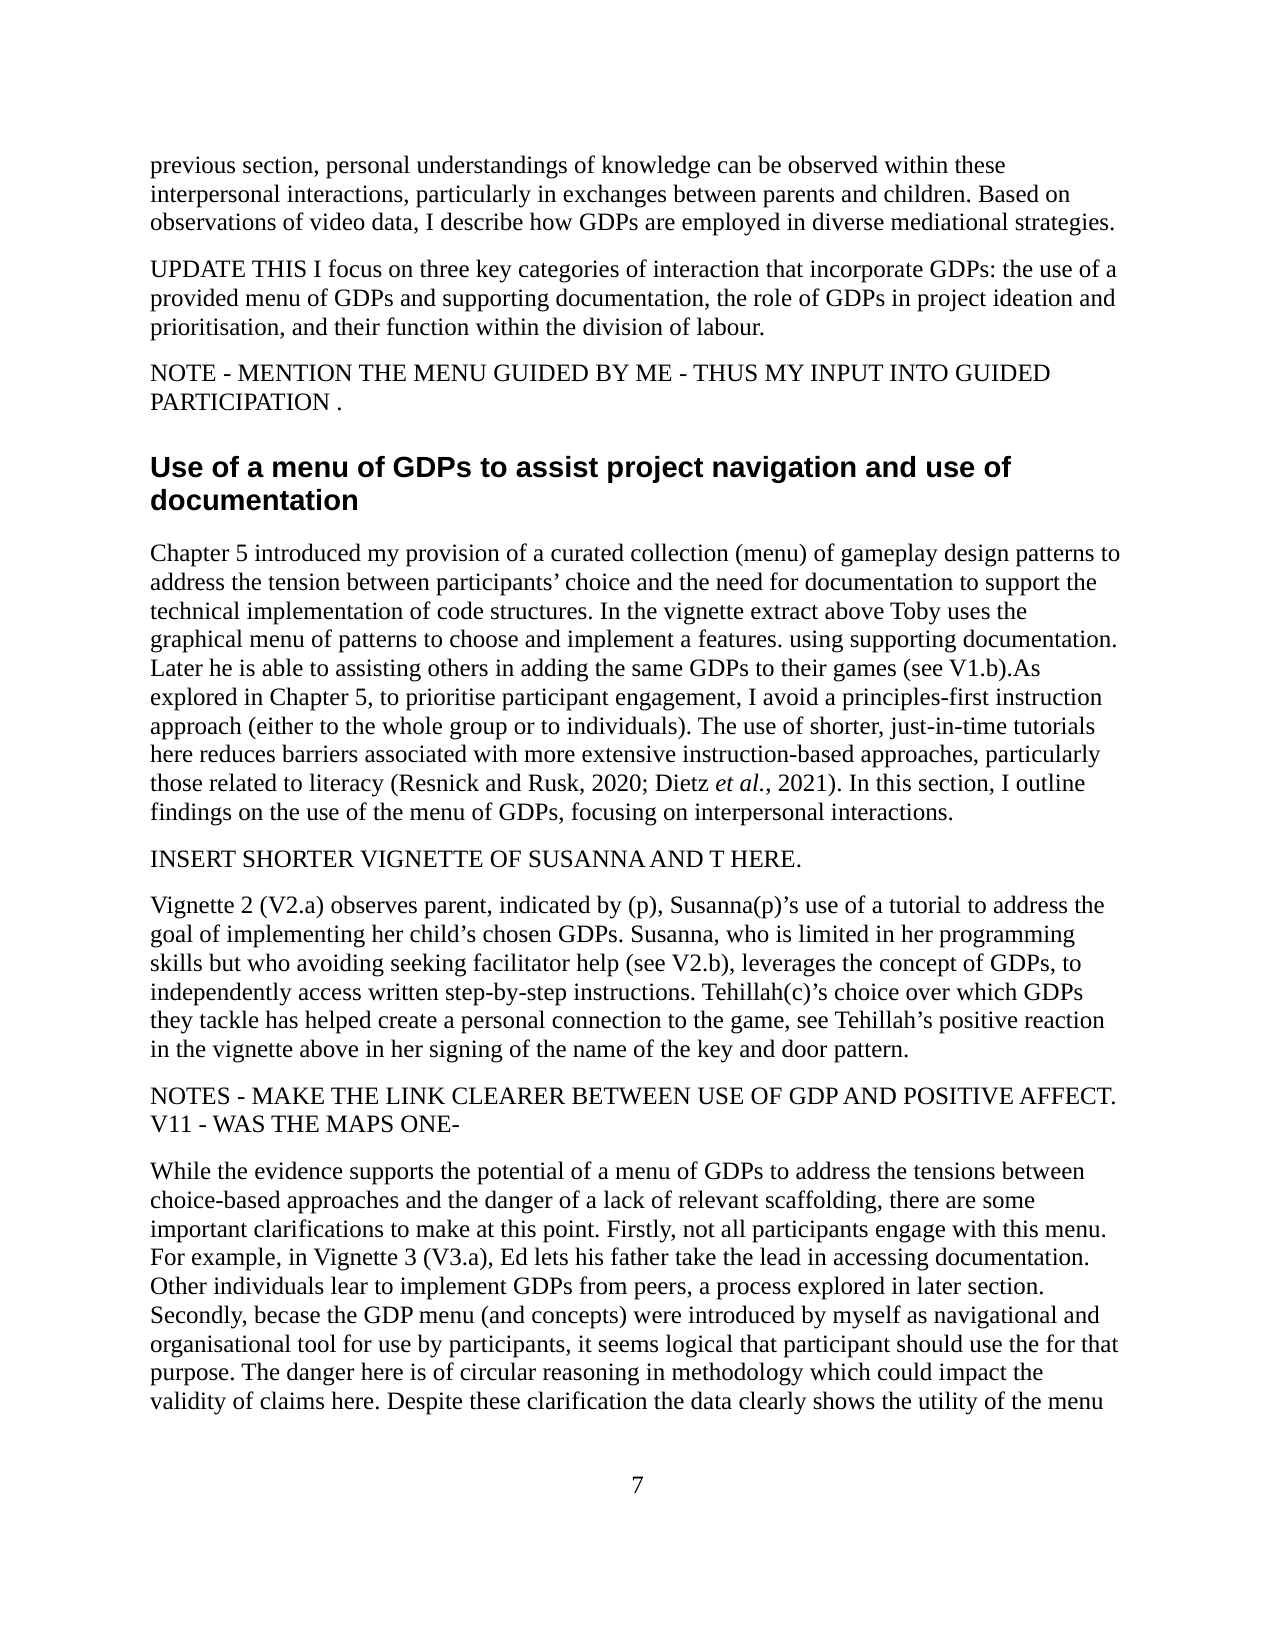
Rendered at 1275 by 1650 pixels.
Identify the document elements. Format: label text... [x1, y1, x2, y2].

text While the evidence supports the potential of a menu of GDPs to address the tensions between choice-based approaches and the danger of a lack of relevant scaffolding, there are some important clarifications to make at this point. Firstly, not all participants engage with this menu. For example, in Vignette 3 (V3.a), Ed lets his father take the lead in accessing documentation. Other individuals lear to implement GDPs from peers, a process explored in later section. Secondly, becase the GDP menu (and concepts) were introduced by myself as navigational and organisational tool for use by participants, it seems logical that participant should use the for that purpose. The danger here is of circular reasoning in methodology which could impact the validity of claims here. Despite these clarification the data clearly shows the utility of the menu [150, 1156, 1125, 1415]
text Chapter 5 introduced my provision of a curated collection (menu) of gameplay design patterns to address the tension between participants’ choice and the need for documentation to support the technical implementation of code structures. In the vignette extract above Toby uses the graphical menu of patterns to choose and implement a features. using supporting documentation. Later he is able to assisting others in adding the same GDPs to their games (see V1.b).As explored in Chapter 5, to prioritise participant engagement, I avoid a principles-first instruction approach (either to the whole group or to individuals). The use of shorter, just-in-time tutorials here reduces barriers associated with more extensive instruction-based approaches, particularly those related to literacy (Resnick and Rusk, 2020; Dietz et al., 2021). In this section, I outline findings on the use of the menu of GDPs, focusing on interpersonal interactions. [150, 538, 1125, 826]
text UPDATE THIS I focus on three key categories of interaction that incorporate GDPs: the use of a provided menu of GDPs and supporting documentation, the role of GDPs in project ideation and prioritisation, and their function within the division of labour. [150, 254, 1125, 340]
subtitle Use of a menu of GDPs to assist project navigation and use of documentation [150, 450, 1125, 517]
text Vignette 2 (V2.a) observes parent, indicated by (p), Susanna(p)’s use of a tutorial to address the goal of implementing her child’s chosen GDPs. Susanna, who is limited in her programming skills but who avoiding seeking facilitator help (see V2.b), leverages the concept of GDPs, to independently access written step-by-step instructions. Tehillah(c)’s choice over which GDPs they tackle has helped create a personal connection to the game, see Tehillah’s positive reaction in the vignette above in her signing of the name of the key and door pattern. [150, 890, 1125, 1063]
text previous section, personal understandings of knowledge can be observed within these interpersonal interactions, particularly in exchanges between parents and children. Based on observations of video data, I describe how GDPs are employed in diverse mediational strategies. [150, 150, 1125, 236]
text INSERT SHORTER VIGNETTE OF SUSANNA AND T HERE. [150, 844, 1125, 872]
text NOTE - MENTION THE MENU GUIDED BY ME - THUS MY INPUT INTO GUIDED PARTICIPATION . [150, 358, 1125, 416]
text NOTES - MAKE THE LINK CLEARER BETWEEN USE OF GDP AND POSITIVE AFFECT. V11 - WAS THE MAPS ONE- [150, 1081, 1125, 1138]
